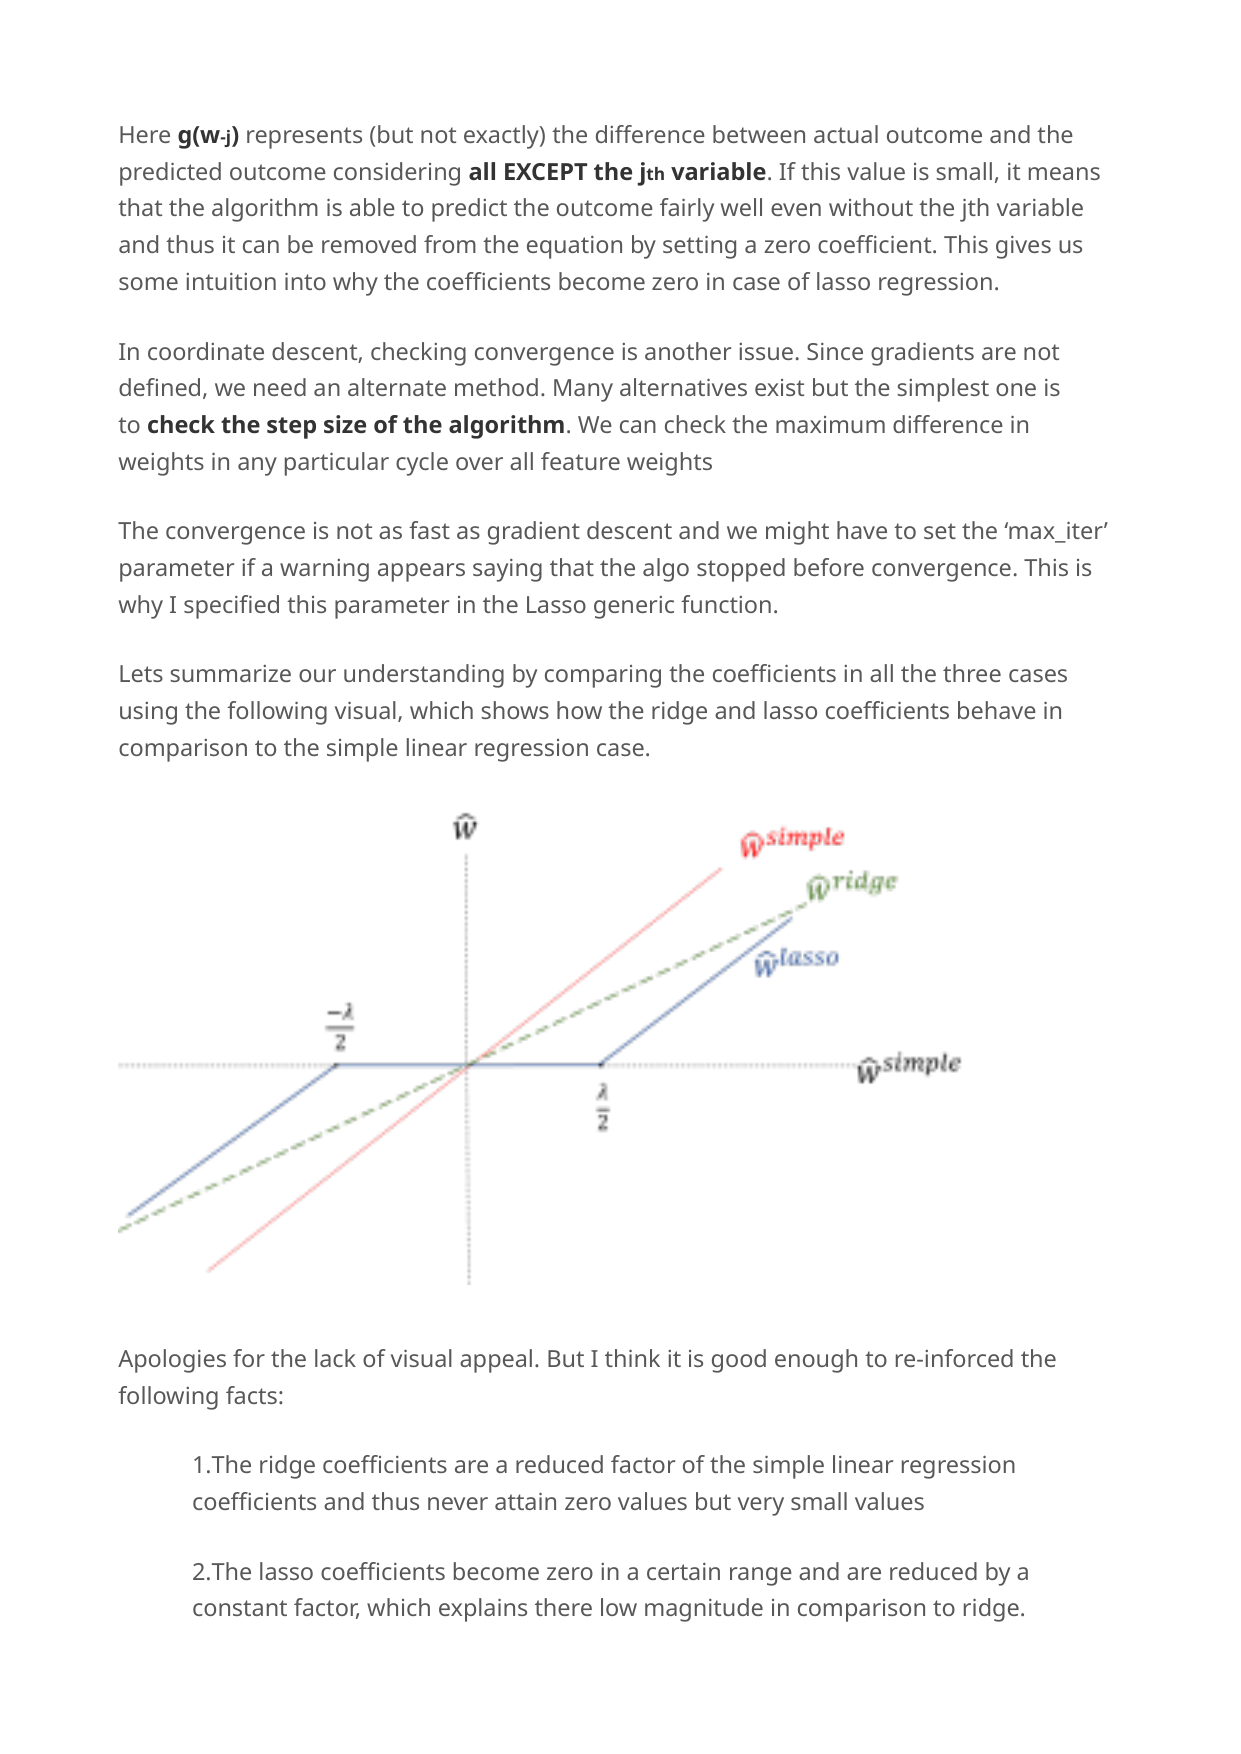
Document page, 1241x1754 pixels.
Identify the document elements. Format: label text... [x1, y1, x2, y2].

text The convergence is not as fast as gradient descent and we might have to set the ‘max_iter’ parameter if a warning appears saying that the algo stopped before convergence. This is why I specified this parameter in the Lasso generic function. [118, 515, 1122, 620]
list The lasso coefficients become zero in a certain range and are reduced by a constant factor, which explains there low magnitude in comparison to ridge. [118, 1555, 1122, 1624]
picture [118, 801, 973, 1285]
text In coordinate descent, checking convergence is another issue. Since gradients are not defined, we need an alternate method. Many alternatives exist but the simplest one is to check the step size of the algorithm. We can check the maximum difference in weights in any particular cycle over all feature weights [118, 335, 1122, 477]
text Here g(w-j) represents (but not exactly) the difference between actual outcome and the predicted outcome considering all EXCEPT the jth variable. If this value is small, it means that the algorithm is able to predict the outcome fairly well even without the jth variable and thus it can be removed from the equation by setting a zero coefficient. This gives us some intuition into why the coefficients become zero in case of lasso regression. [118, 118, 1122, 297]
text Apologies for the lack of visual appeal. But I think it is good enough to re-inforced the following facts: [118, 1342, 1122, 1411]
list The ridge coefficients are a reduced factor of the simple linear regression coefficients and thus never attain zero values but very small values [118, 1449, 1122, 1517]
text Lets summarize our understanding by comparing the coefficients in all the three cases using the following visual, which shows how the ridge and lasso coefficients behave in comparison to the simple linear regression case. [118, 658, 1122, 763]
